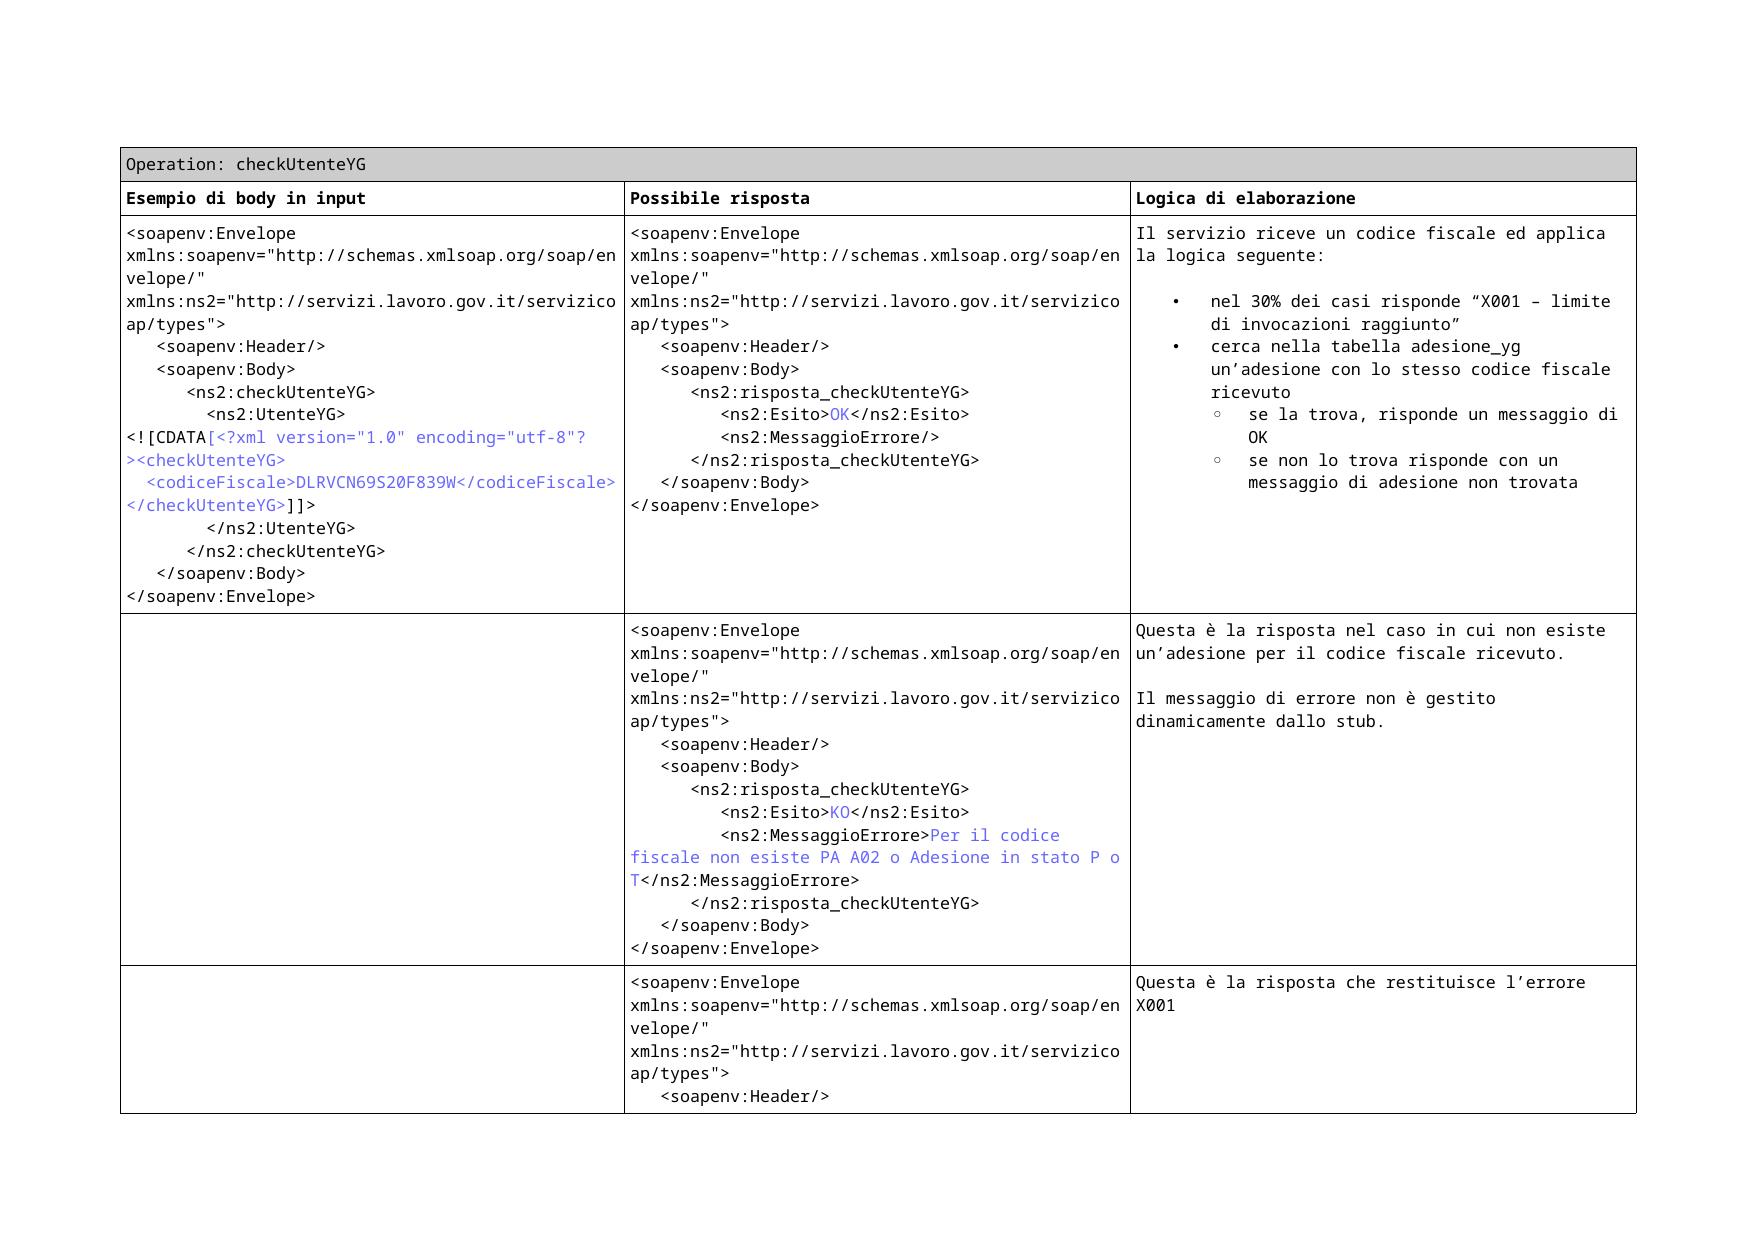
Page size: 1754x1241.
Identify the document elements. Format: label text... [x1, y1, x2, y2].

table_header Operation: checkUtenteYG [121, 148, 1636, 181]
table_cell Il servizio riceve un codice fiscale ed applica la logica seguente: nel 30% dei casi risponde “X001 – limite di invocazioni raggiunto” cerca nella tabella adesione_yg un’adesione con lo stesso codice fiscale ricevuto se la trova, risponde un messaggio di OK se non lo trova risponde con un messaggio di adesione non trovata [1131, 216, 1636, 613]
table_cell [121, 966, 624, 1113]
table_cell Questa è la risposta nel caso in cui non esiste un’adesione per il codice fiscale ricevuto. Il messaggio di errore non è gestito dinamicamente dallo stub. [1131, 614, 1636, 965]
table_cell <soapenv:Envelope xmlns:soapenv="http://schemas.xmlsoap.org/soap/envelope/" xmlns:ns2="http://servizi.lavoro.gov.it/servizicoap/types"> <soapenv:Header/> <soapenv:Body> <ns2:checkUtenteYG> <ns2:UtenteYG> <![CDATA[<?xml version="1.0" encoding="utf-8"?><checkUtenteYG> <codiceFiscale>DLRVCN69S20F839W</codiceFiscale> </checkUtenteYG>]]> </ns2:UtenteYG> </ns2:checkUtenteYG> </soapenv:Body> </soapenv:Envelope> [121, 216, 624, 613]
table_cell Possibile risposta [625, 182, 1130, 215]
table_cell Esempio di body in input [121, 182, 624, 215]
table_cell <soapenv:Envelope xmlns:soapenv="http://schemas.xmlsoap.org/soap/envelope/" xmlns:ns2="http://servizi.lavoro.gov.it/servizicoap/types"> <soapenv:Header/> <soapenv:Body> <ns2:risposta_checkUtenteYG> <ns2:Esito>OK</ns2:Esito> <ns2:MessaggioErrore/> </ns2:risposta_checkUtenteYG> </soapenv:Body> </soapenv:Envelope> [625, 216, 1130, 613]
table_cell [121, 614, 624, 965]
table_cell <soapenv:Envelope xmlns:soapenv="http://schemas.xmlsoap.org/soap/envelope/" xmlns:ns2="http://servizi.lavoro.gov.it/servizicoap/types"> <soapenv:Header/> [625, 966, 1130, 1113]
table_cell <soapenv:Envelope xmlns:soapenv="http://schemas.xmlsoap.org/soap/envelope/" xmlns:ns2="http://servizi.lavoro.gov.it/servizicoap/types"> <soapenv:Header/> <soapenv:Body> <ns2:risposta_checkUtenteYG> <ns2:Esito>KO</ns2:Esito> <ns2:MessaggioErrore>Per il codice fiscale non esiste PA A02 o Adesione in stato P o T</ns2:MessaggioErrore> </ns2:risposta_checkUtenteYG> </soapenv:Body> </soapenv:Envelope> [625, 614, 1130, 965]
table_cell Logica di elaborazione [1131, 182, 1636, 215]
table_cell Questa è la risposta che restituisce l’errore X001 [1131, 966, 1636, 1113]
